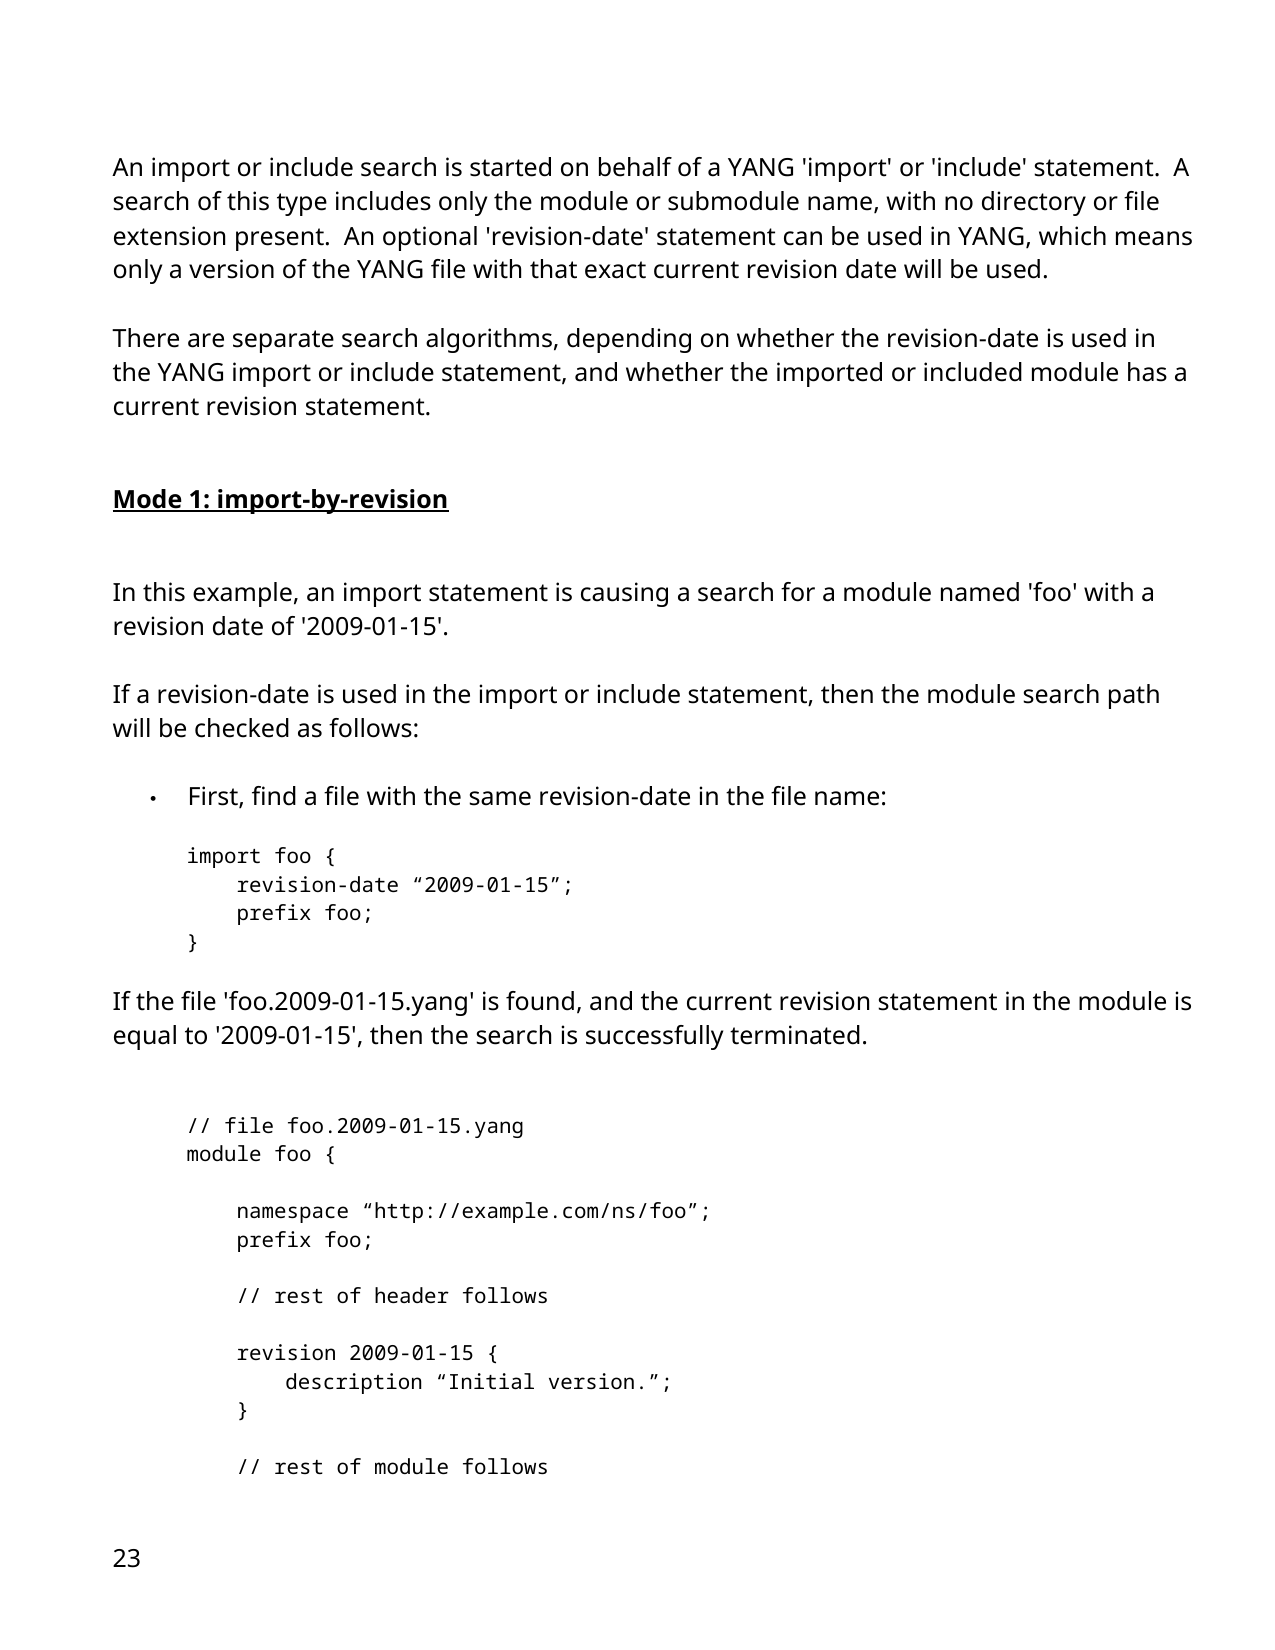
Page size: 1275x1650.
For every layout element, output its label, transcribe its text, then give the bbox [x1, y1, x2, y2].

text // rest of header follows [112, 1282, 1200, 1310]
text prefix foo; [112, 1225, 1200, 1253]
text description “Initial version.”; [112, 1367, 1200, 1395]
text namespace “http://example.com/ns/foo”; [112, 1196, 1200, 1225]
text If the file 'foo.2009-01-15.yang' is found, and the current revision statement in the module is equal to '2009-01-15', then the search is successfully terminated. [112, 984, 1200, 1052]
list First, find a file with the same revision-date in the file name: [150, 779, 1200, 813]
text If a revision-date is used in the import or include statement, then the module search path will be checked as follows: [112, 677, 1200, 745]
text revision 2009-01-15 { [112, 1338, 1200, 1367]
text // file foo.2009-01-15.yang [112, 1111, 1200, 1139]
text import foo { revision-date “2009-01-15”; prefix foo; } [112, 842, 1200, 955]
text module foo { [112, 1139, 1200, 1168]
text // rest of module follows [112, 1452, 1200, 1481]
text } [112, 1395, 1200, 1424]
text In this example, an import statement is causing a search for a module named 'foo' with a revision date of '2009-01-15'. [112, 575, 1200, 643]
text An import or include search is started on behalf of a YANG 'import' or 'include' statement. A search of this type includes only the module or submodule name, with no directory or file extension present. An optional 'revision-date' statement can be used in YANG, which means only a version of the YANG file with that exact current revision date will be used. There are separate search algorithms, depending on whether the revision-date is used in the YANG import or include statement, and whether the imported or included module has a current revision statement. [112, 150, 1200, 422]
text Mode 1: import-by-revision [112, 482, 1200, 516]
